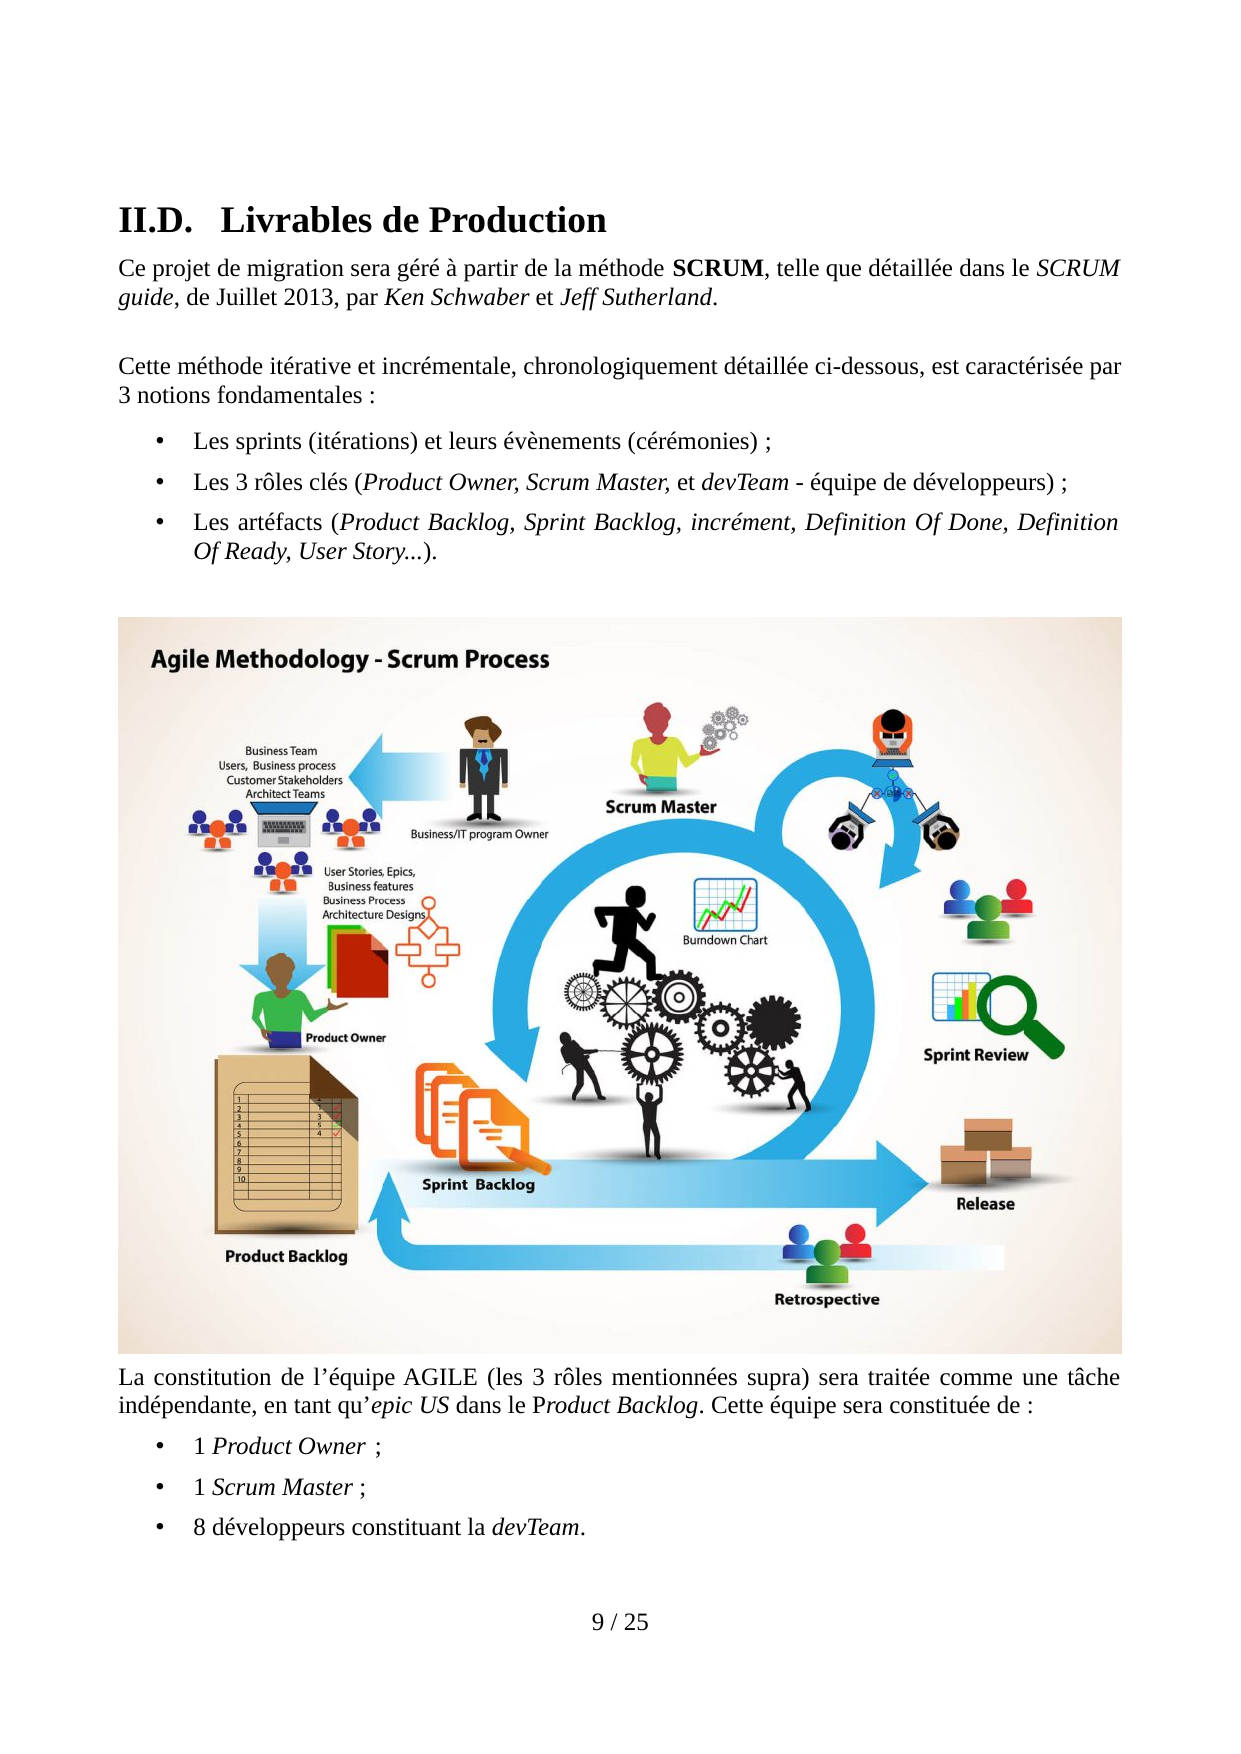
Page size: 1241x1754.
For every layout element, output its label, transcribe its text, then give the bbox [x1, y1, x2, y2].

text Cette méthode itérative et incrémentale, chronologiquement détaillée ci-dessous, est caractérisée par 3 notions fondamentales : [118, 351, 1122, 408]
list 1 Scrum Master ; [156, 1472, 1122, 1501]
list 8 développeurs constituant la devTeam. [156, 1512, 1122, 1541]
list 1 Product Owner ; [156, 1431, 1122, 1460]
list Les artéfacts (Product Backlog, Sprint Backlog, incrément, Definition Of Done, Definition Of Ready, User Story...). [156, 507, 1122, 565]
list Les sprints (itérations) et leurs évènements (cérémonies) ; [156, 426, 1122, 455]
text Ce projet de migration sera géré à partir de la méthode SCRUM, telle que détaillée dans le SCRUM guide, de Juillet 2013, par Ken Schwaber et Jeff Sutherland. [118, 253, 1122, 310]
subtitle Livrables de Production [118, 197, 1122, 240]
picture [118, 617, 1123, 1354]
text La constitution de l’équipe AGILE (les 3 rôles mentionnées supra) sera traitée comme une tâche indépendante, en tant qu’epic US dans le Product Backlog. Cette équipe sera constituée de : [118, 1362, 1122, 1419]
list Les 3 rôles clés (Product Owner, Scrum Master, et devTeam - équipe de développeurs) ; [156, 467, 1122, 496]
